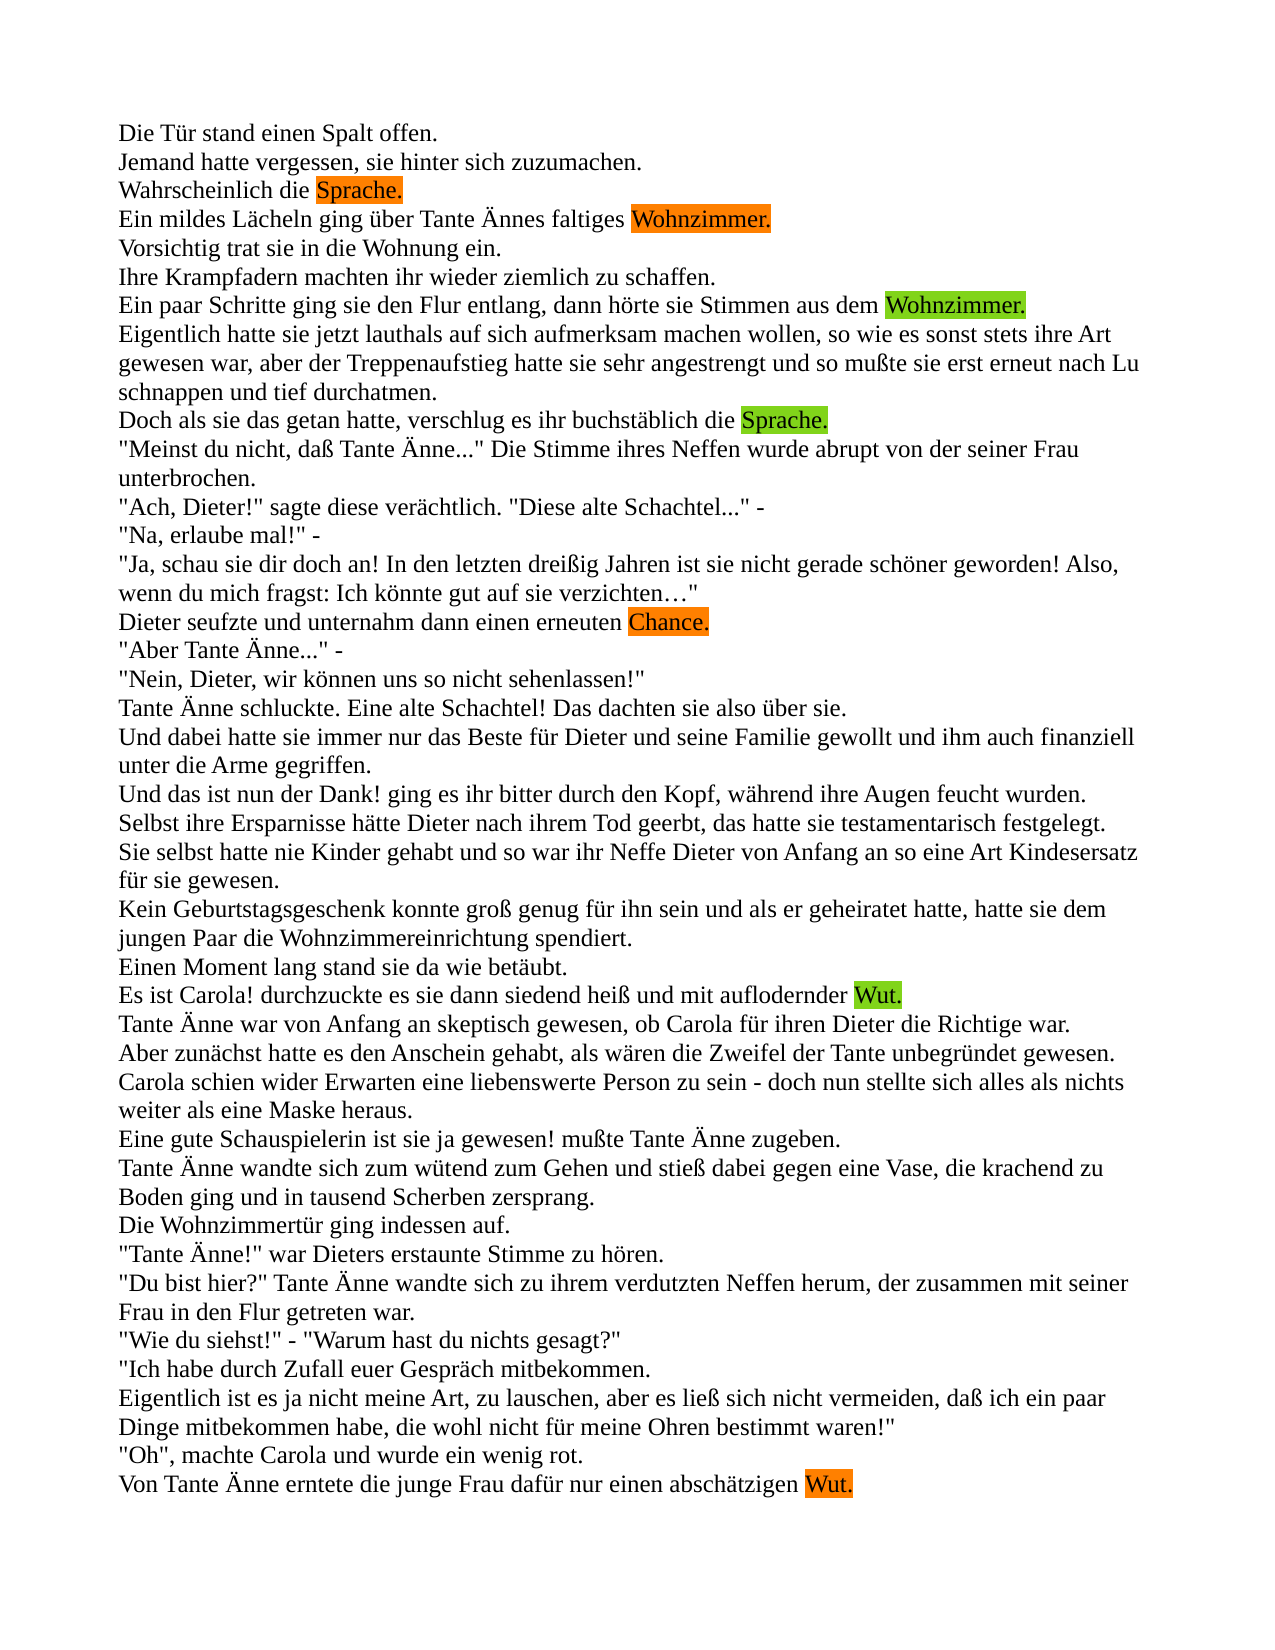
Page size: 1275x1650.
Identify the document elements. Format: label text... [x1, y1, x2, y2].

text "Tante Änne!" war Dieters erstaunte Stimme zu hören. [118, 1239, 1157, 1268]
text Ein mildes Lächeln ging über Tante Ännes faltiges Wohnzimmer. [118, 204, 1157, 233]
text "Ja, schau sie dir doch an! In den letzten dreißig Jahren ist sie nicht gerade schöner geworden! Also, wenn du mich fragst: Ich könnte gut auf sie verzichten…" [118, 549, 1157, 607]
text "Wie du siehst!" - "Warum hast du nichts gesagt?" [118, 1326, 1157, 1354]
text Vorsichtig trat sie in die Wohnung ein. [118, 233, 1157, 262]
text weiter als eine Maske heraus. [118, 1096, 1157, 1124]
text Selbst ihre Ersparnisse hätte Dieter nach ihrem Tod geerbt, das hatte sie testamentarisch festgelegt. [118, 808, 1157, 837]
text Die Wohnzimmertür ging indessen auf. [118, 1211, 1157, 1239]
text Die Tür stand einen Spalt offen. [118, 118, 1157, 147]
text Kein Geburtstagsgeschenk konnte groß genug für ihn sein und als er geheiratet hatte, hatte sie dem jungen Paar die Wohnzimmereinrichtung spendiert. [118, 894, 1157, 952]
text Dieter seufzte und unternahm dann einen erneuten Chance. [118, 607, 1157, 636]
text "Aber Tante Änne..." - [118, 636, 1157, 664]
text "Ich habe durch Zufall euer Gespräch mitbekommen. [118, 1354, 1157, 1383]
text "Oh", machte Carola und wurde ein wenig rot. [118, 1441, 1157, 1469]
text Aber zunächst hatte es den Anschein gehabt, als wären die Zweifel der Tante unbegründet gewesen. Carola schien wider Erwarten eine liebenswerte Person zu sein - doch nun stellte sich alles als nichts [118, 1038, 1157, 1096]
text Einen Moment lang stand sie da wie betäubt. [118, 952, 1157, 981]
text Eine gute Schauspielerin ist sie ja gewesen! mußte Tante Änne zugeben. [118, 1124, 1157, 1153]
text Doch als sie das getan hatte, verschlug es ihr buchstäblich die Sprache. [118, 406, 1157, 434]
text Tante Änne war von Anfang an skeptisch gewesen, ob Carola für ihren Dieter die Richtige war. [118, 1009, 1157, 1038]
text Tante Änne wandte sich zum wütend zum Gehen und stieß dabei gegen eine Vase, die krachend zu Boden ging und in tausend Scherben zersprang. [118, 1153, 1157, 1211]
text Tante Änne schluckte. Eine alte Schachtel! Das dachten sie also über sie. [118, 693, 1157, 722]
text Eigentlich ist es ja nicht meine Art, zu lauschen, aber es ließ sich nicht vermeiden, daß ich ein paar Dinge mitbekommen habe, die wohl nicht für meine Ohren bestimmt waren!" [118, 1383, 1157, 1441]
text Jemand hatte vergessen, sie hinter sich zuzumachen. [118, 147, 1157, 176]
text Wahrscheinlich die Sprache. [118, 176, 1157, 204]
text "Du bist hier?" Tante Änne wandte sich zu ihrem verdutzten Neffen herum, der zusammen mit seiner Frau in den Flur getreten war. [118, 1268, 1157, 1326]
text Es ist Carola! durchzuckte es sie dann siedend heiß und mit auflodernder Wut. [118, 981, 1157, 1009]
text "Nein, Dieter, wir können uns so nicht sehenlassen!" [118, 664, 1157, 693]
text Eigentlich hatte sie jetzt lauthals auf sich aufmerksam machen wollen, so wie es sonst stets ihre Art gewesen war, aber der Treppenaufstieg hatte sie sehr angestrengt und so mußte sie erst erneut nach Lu schnappen und tief durchatmen. [118, 319, 1157, 406]
text "Ach, Dieter!" sagte diese verächtlich. "Diese alte Schachtel..." - [118, 492, 1157, 521]
text Ihre Krampfadern machten ihr wieder ziemlich zu schaffen. [118, 262, 1157, 291]
text "Meinst du nicht, daß Tante Änne..." Die Stimme ihres Neffen wurde abrupt von der seiner Frau unterbrochen. [118, 434, 1157, 492]
text Von Tante Änne erntete die junge Frau dafür nur einen abschätzigen Wut. [118, 1469, 1157, 1498]
text Sie selbst hatte nie Kinder gehabt und so war ihr Neffe Dieter von Anfang an so eine Art Kindesersatz für sie gewesen. [118, 837, 1157, 894]
text "Na, erlaube mal!" - [118, 521, 1157, 549]
text Und das ist nun der Dank! ging es ihr bitter durch den Kopf, während ihre Augen feucht wurden. [118, 779, 1157, 808]
text Und dabei hatte sie immer nur das Beste für Dieter und seine Familie gewollt und ihm auch finanziell unter die Arme gegriffen. [118, 722, 1157, 779]
text Ein paar Schritte ging sie den Flur entlang, dann hörte sie Stimmen aus dem Wohnzimmer. [118, 291, 1157, 319]
